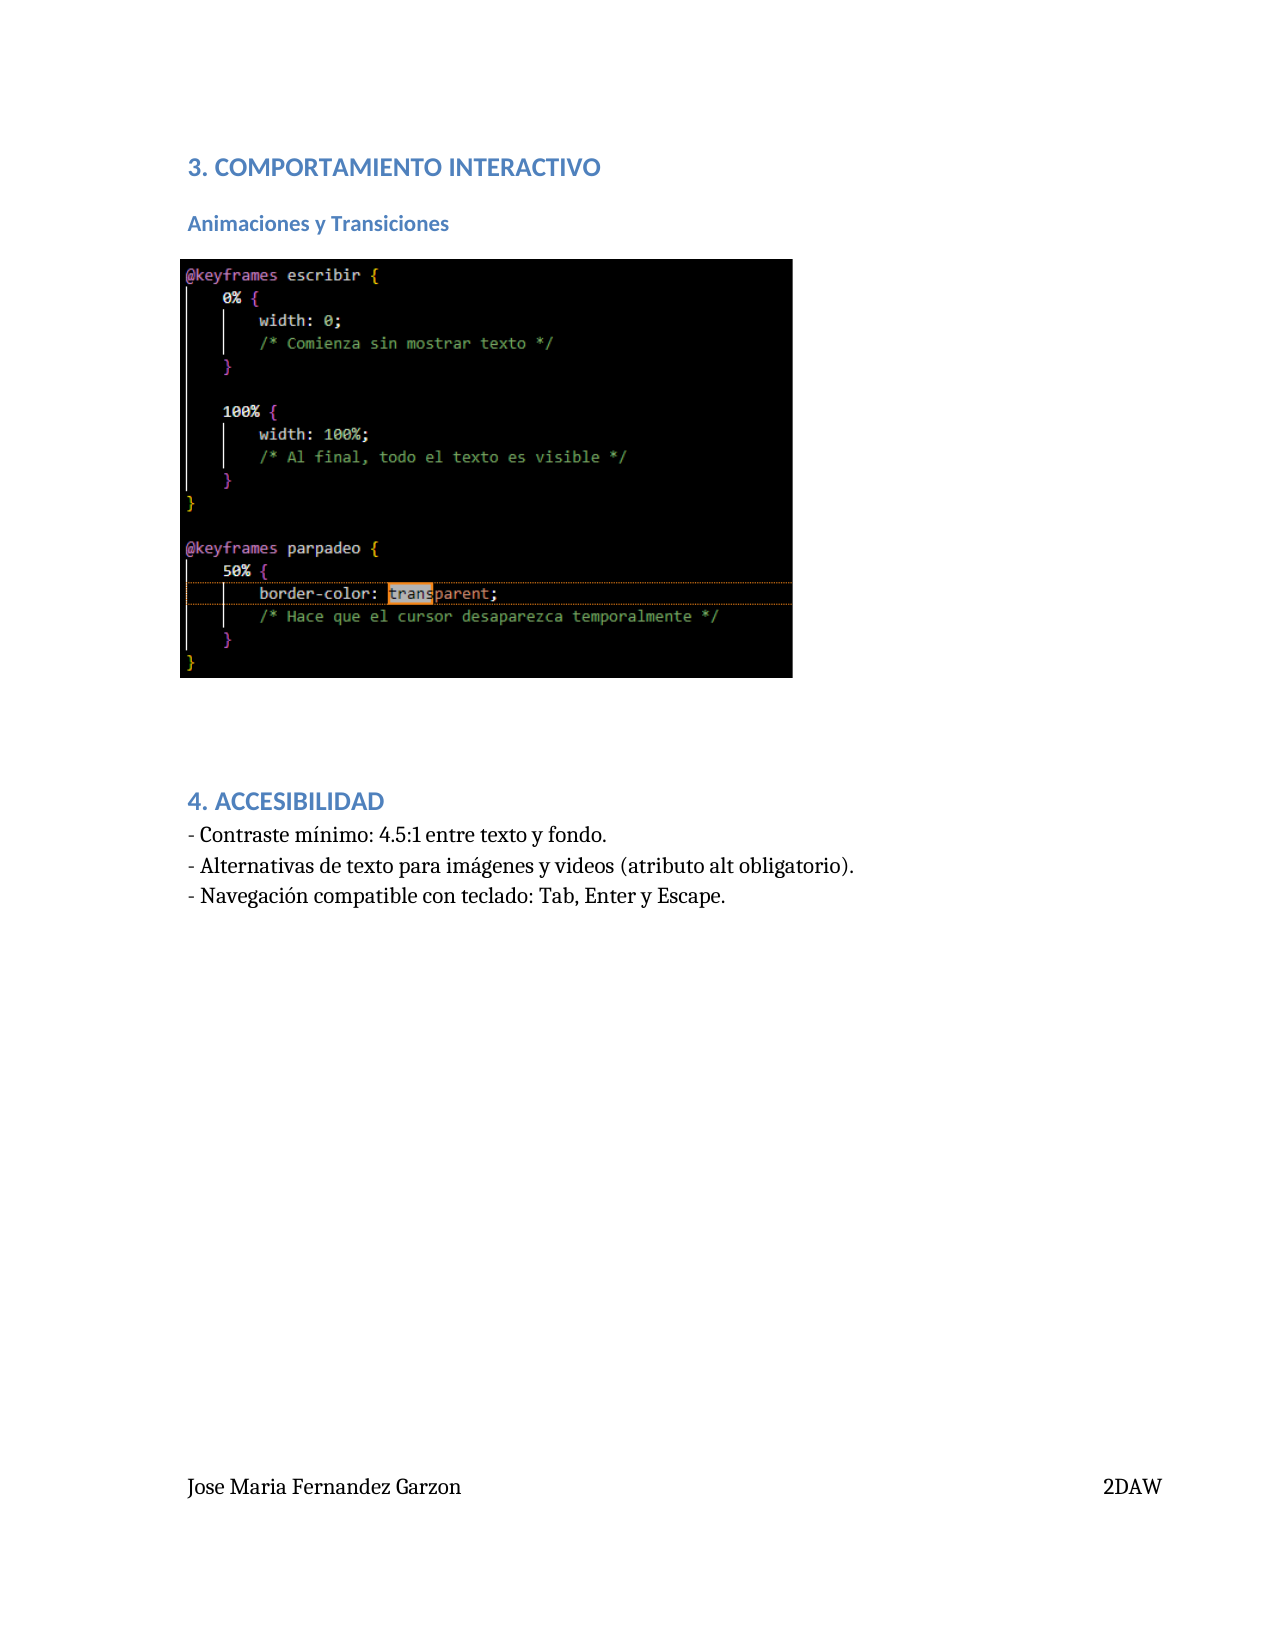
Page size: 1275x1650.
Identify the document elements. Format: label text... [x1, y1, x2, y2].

text - Contraste mínimo: 4.5:1 entre texto y fondo. - Alternativas de texto para imágenes y videos (atributo alt obligatorio). - Navegación compatible con teclado: Tab, Enter y Escape. [187, 822, 1087, 909]
subtitle Animaciones y Transiciones [187, 209, 1087, 237]
subtitle 4. ACCESIBILIDAD [187, 784, 1087, 817]
subtitle 3. COMPORTAMIENTO INTERACTIVO [187, 150, 1087, 183]
picture [180, 259, 793, 678]
